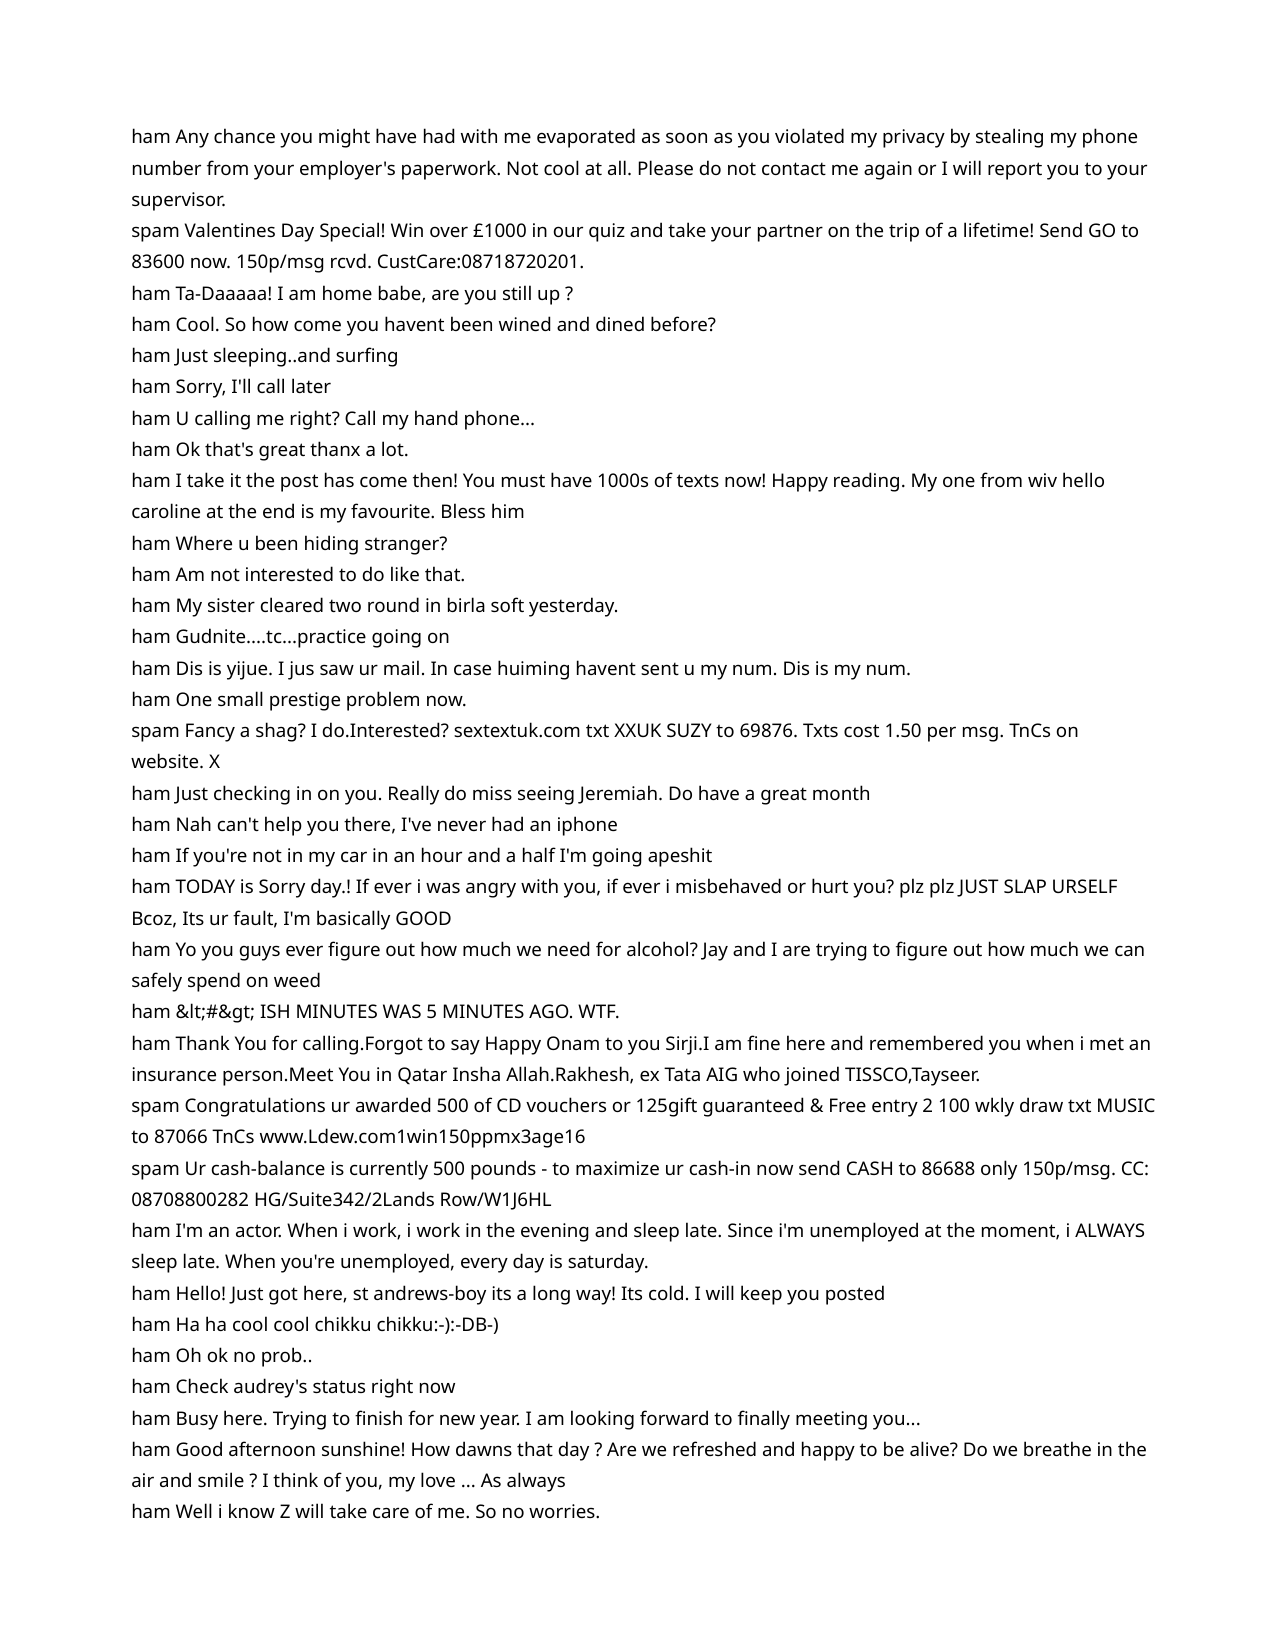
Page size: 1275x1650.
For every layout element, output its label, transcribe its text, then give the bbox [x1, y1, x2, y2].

table_cell ham Check audrey's status right now [131, 1368, 1157, 1399]
table_cell [118, 587, 131, 618]
table_cell [118, 837, 131, 868]
table_cell [118, 1274, 131, 1306]
table_cell [118, 306, 131, 337]
table_cell [118, 1149, 131, 1212]
table_cell ham I'm an actor. When i work, i work in the evening and sleep late. Since i'm unemployed at the moment, i ALWAYS sleep late. When you're unemployed, every day is saturday. [131, 1212, 1157, 1274]
table_cell [118, 712, 131, 774]
table_cell [118, 868, 131, 931]
table_cell [118, 399, 131, 431]
table_cell ham Am not interested to do like that. [131, 556, 1157, 587]
table_cell ham Yo you guys ever figure out how much we need for alcohol? Jay and I are trying to figure out how much we can safely spend on weed [131, 931, 1157, 993]
table_cell [118, 1087, 131, 1149]
table_cell ham Hello! Just got here, st andrews-boy its a long way! Its cold. I will keep you posted [131, 1274, 1157, 1306]
table_cell ham Thank You for calling.Forgot to say Happy Onam to you Sirji.I am fine here and remembered you when i met an insurance person.Meet You in Qatar Insha Allah.Rakhesh, ex Tata AIG who joined TISSCO,Tayseer. [131, 1024, 1157, 1087]
table_cell ham Cool. So how come you havent been wined and dined before? [131, 306, 1157, 337]
table_cell [118, 1337, 131, 1368]
table_cell [118, 1024, 131, 1087]
table_cell spam Valentines Day Special! Win over £1000 in our quiz and take your partner on the trip of a lifetime! Send GO to 83600 now. 150p/msg rcvd. CustCare:08718720201. [131, 212, 1157, 274]
table_cell [118, 556, 131, 587]
table_cell [118, 212, 131, 274]
table_cell ham Any chance you might have had with me evaporated as soon as you violated my privacy by stealing my phone number from your employer's paperwork. Not cool at all. Please do not contact me again or I will report you to your supervisor. [131, 118, 1157, 212]
table_cell [118, 931, 131, 993]
table_cell [118, 1212, 131, 1274]
table_cell ham Just checking in on you. Really do miss seeing Jeremiah. Do have a great month [131, 774, 1157, 806]
table_cell [118, 1399, 131, 1431]
table_cell ham Oh ok no prob.. [131, 1337, 1157, 1368]
table_cell [118, 1493, 131, 1524]
table_cell [118, 806, 131, 837]
table_cell ham Ok that's great thanx a lot. [131, 431, 1157, 462]
table_cell [118, 1306, 131, 1337]
table_cell [118, 337, 131, 368]
table_cell ham My sister cleared two round in birla soft yesterday. [131, 587, 1157, 618]
table_cell spam Ur cash-balance is currently 500 pounds - to maximize ur cash-in now send CASH to 86688 only 150p/msg. CC: 08708800282 HG/Suite342/2Lands Row/W1J6HL [131, 1149, 1157, 1212]
table_cell [118, 524, 131, 556]
table_cell [118, 431, 131, 462]
table_cell ham Sorry, I'll call later [131, 368, 1157, 399]
table_cell ham If you're not in my car in an hour and a half I'm going apeshit [131, 837, 1157, 868]
table_cell ham Gudnite....tc...practice going on [131, 618, 1157, 649]
table_cell ham Busy here. Trying to finish for new year. I am looking forward to finally meeting you... [131, 1399, 1157, 1431]
table_cell ham Ha ha cool cool chikku chikku:-):-DB-) [131, 1306, 1157, 1337]
table_cell [118, 1431, 131, 1493]
table_cell ham I take it the post has come then! You must have 1000s of texts now! Happy reading. My one from wiv hello caroline at the end is my favourite. Bless him [131, 462, 1157, 524]
table_cell [118, 618, 131, 649]
table_cell ham Good afternoon sunshine! How dawns that day ? Are we refreshed and happy to be alive? Do we breathe in the air and smile ? I think of you, my love ... As always [131, 1431, 1157, 1493]
table_cell ham Ta-Daaaaa! I am home babe, are you still up ? [131, 274, 1157, 306]
table_cell ham One small prestige problem now. [131, 681, 1157, 712]
table_cell [118, 368, 131, 399]
table_cell spam Fancy a shag? I do.Interested? sextextuk.com txt XXUK SUZY to 69876. Txts cost 1.50 per msg. TnCs on website. X [131, 712, 1157, 774]
table_cell [118, 1368, 131, 1399]
table_cell [118, 649, 131, 681]
table_cell ham Where u been hiding stranger? [131, 524, 1157, 556]
table_cell ham Just sleeping..and surfing [131, 337, 1157, 368]
table_cell [118, 274, 131, 306]
table_cell [118, 681, 131, 712]
table_cell ham Dis is yijue. I jus saw ur mail. In case huiming havent sent u my num. Dis is my num. [131, 649, 1157, 681]
table_cell [118, 993, 131, 1024]
table_cell [118, 774, 131, 806]
table_cell ham TODAY is Sorry day.! If ever i was angry with you, if ever i misbehaved or hurt you? plz plz JUST SLAP URSELF Bcoz, Its ur fault, I'm basically GOOD [131, 868, 1157, 931]
table_cell [118, 118, 131, 212]
table_cell ham Well i know Z will take care of me. So no worries. [131, 1493, 1157, 1524]
table_cell [118, 462, 131, 524]
table_cell spam Congratulations ur awarded 500 of CD vouchers or 125gift guaranteed & Free entry 2 100 wkly draw txt MUSIC to 87066 TnCs www.Ldew.com1win150ppmx3age16 [131, 1087, 1157, 1149]
table_cell ham &lt;#&gt; ISH MINUTES WAS 5 MINUTES AGO. WTF. [131, 993, 1157, 1024]
table_cell ham Nah can't help you there, I've never had an iphone [131, 806, 1157, 837]
table_cell ham U calling me right? Call my hand phone... [131, 399, 1157, 431]
